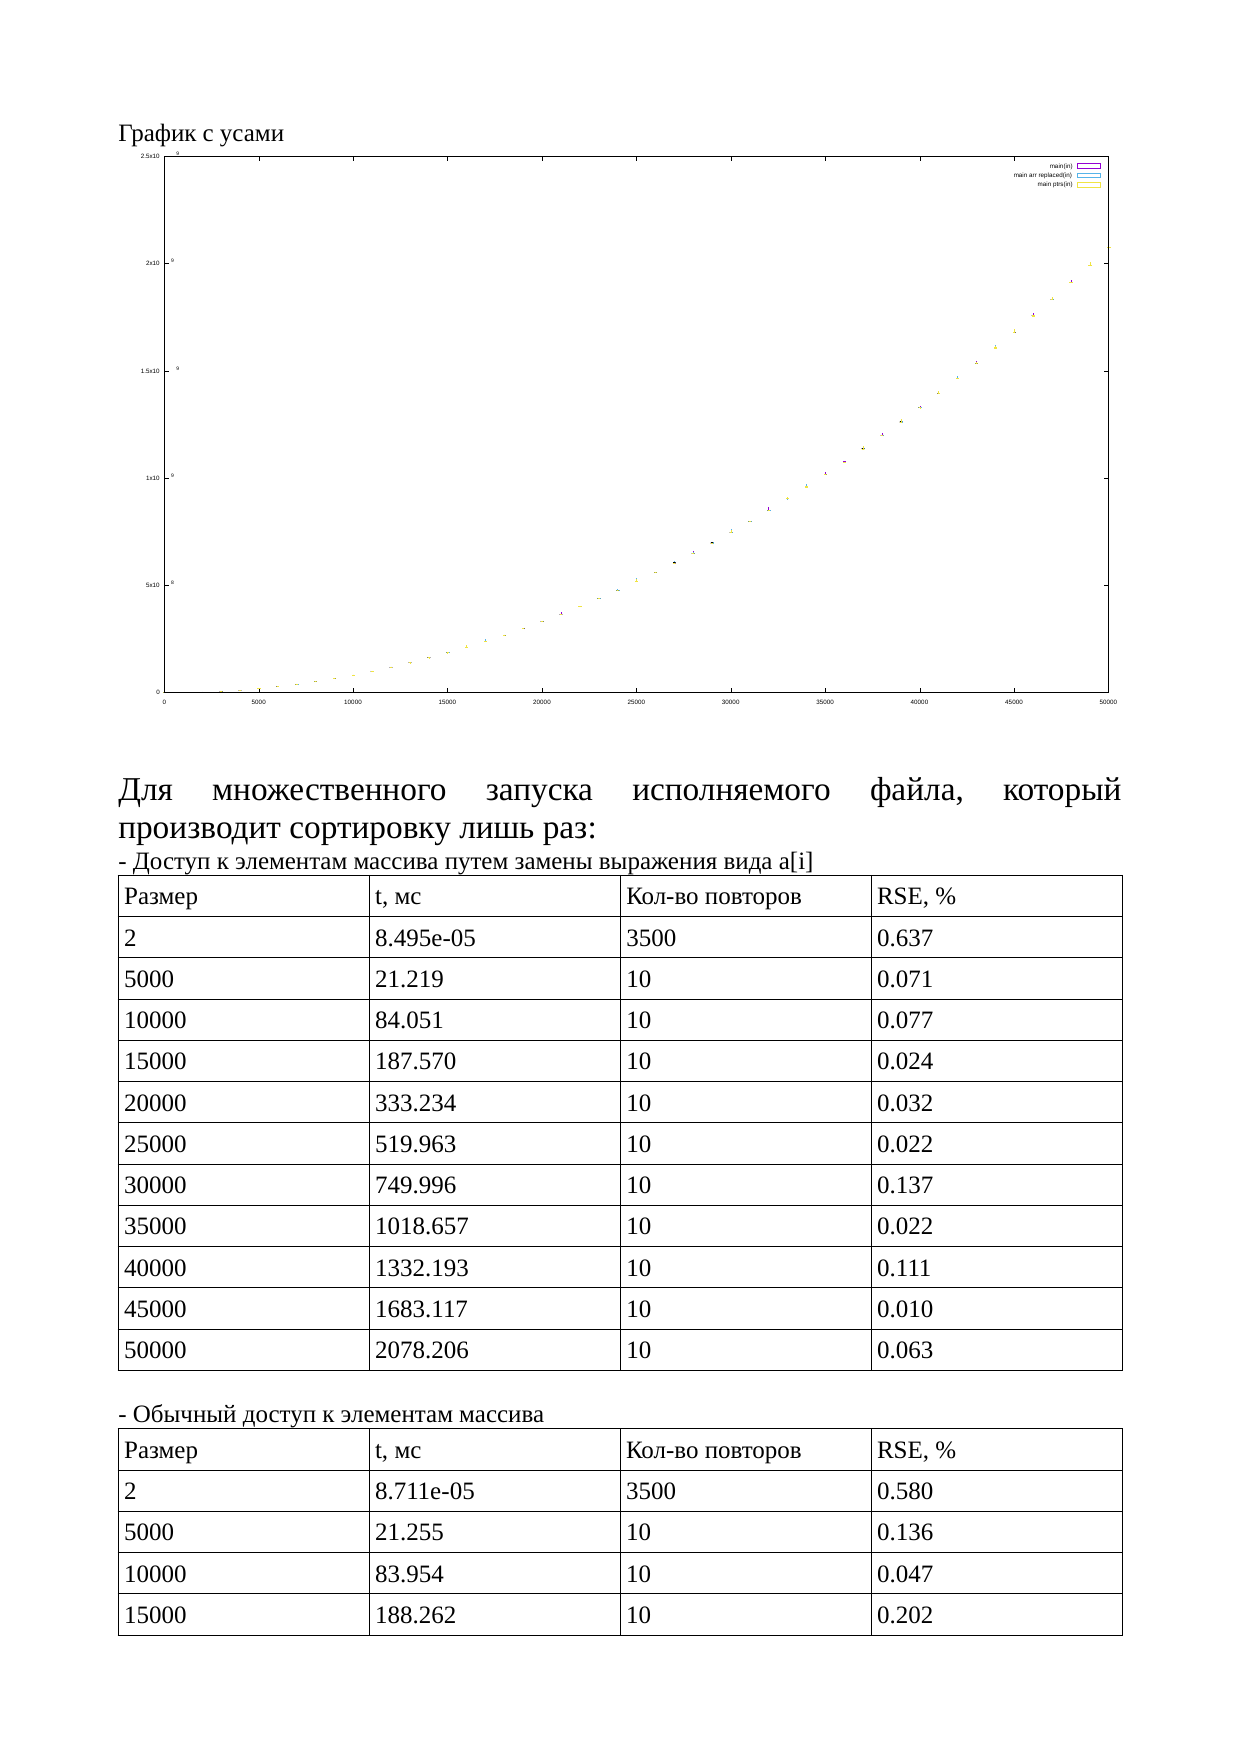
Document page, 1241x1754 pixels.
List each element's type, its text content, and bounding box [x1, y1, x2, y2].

table_cell 187.570 [370, 1041, 620, 1081]
table_header t, мс [370, 1429, 620, 1469]
table_cell 21.255 [370, 1512, 620, 1552]
table_cell 0.111 [872, 1247, 1122, 1287]
table_cell 10 [621, 1512, 871, 1552]
table_cell 10 [621, 1594, 871, 1634]
table_cell 0.637 [872, 917, 1122, 957]
table_header Размер [119, 1429, 369, 1469]
table_cell 0.071 [872, 958, 1122, 998]
table_cell 0.022 [872, 1206, 1122, 1246]
table_cell 0.580 [872, 1471, 1122, 1511]
table_cell 10000 [119, 1553, 369, 1593]
table_cell 0.010 [872, 1288, 1122, 1328]
table_header t, мс [370, 876, 620, 916]
table_cell 10000 [119, 1000, 369, 1040]
table_cell 10 [621, 1288, 871, 1328]
table_cell 3500 [621, 917, 871, 957]
table_cell 1683.117 [370, 1288, 620, 1328]
table_cell 1332.193 [370, 1247, 620, 1287]
table_cell 45000 [119, 1288, 369, 1328]
table_cell 10 [621, 1330, 871, 1370]
table_cell 0.032 [872, 1082, 1122, 1122]
table_cell 21.219 [370, 958, 620, 998]
table_cell 8.711e-05 [370, 1471, 620, 1511]
table_cell 10 [621, 1247, 871, 1287]
table_cell 2078.206 [370, 1330, 620, 1370]
table_cell 84.051 [370, 1000, 620, 1040]
table_cell 20000 [119, 1082, 369, 1122]
table_cell 519.963 [370, 1123, 620, 1163]
table_cell 2 [119, 1471, 369, 1511]
text Для множественного запуска исполняемого файла, который производит сортировку лишь раз: [118, 769, 1122, 846]
table_cell 15000 [119, 1041, 369, 1081]
table_cell 0.202 [872, 1594, 1122, 1634]
table_cell 1018.657 [370, 1206, 620, 1246]
table_cell 50000 [119, 1330, 369, 1370]
table_cell 83.954 [370, 1553, 620, 1593]
table_header RSE, % [872, 876, 1122, 916]
table_cell 10 [621, 1206, 871, 1246]
table_cell 2 [119, 917, 369, 957]
table_cell 5000 [119, 1512, 369, 1552]
table_header Кол-во повторов [621, 1429, 871, 1469]
table_cell 10 [621, 1123, 871, 1163]
table_cell 10 [621, 958, 871, 998]
table_cell 0.077 [872, 1000, 1122, 1040]
table_cell 15000 [119, 1594, 369, 1634]
table_cell 0.063 [872, 1330, 1122, 1370]
table_cell 25000 [119, 1123, 369, 1163]
table_cell 749.996 [370, 1165, 620, 1205]
table_cell 10 [621, 1000, 871, 1040]
table_cell 10 [621, 1041, 871, 1081]
table_cell 10 [621, 1165, 871, 1205]
table_cell 0.047 [872, 1553, 1122, 1593]
text - Доступ к элементам массива путем замены выражения вида a[i] [118, 846, 1122, 875]
text - Обычный доступ к элементам массива [118, 1399, 1122, 1428]
table_cell 0.024 [872, 1041, 1122, 1081]
table_cell 35000 [119, 1206, 369, 1246]
table_header RSE, % [872, 1429, 1122, 1469]
table_header Кол-во повторов [621, 876, 871, 916]
table_cell 30000 [119, 1165, 369, 1205]
table_cell 0.137 [872, 1165, 1122, 1205]
table_cell 0.136 [872, 1512, 1122, 1552]
table_cell 5000 [119, 958, 369, 998]
table_cell 8.495e-05 [370, 917, 620, 957]
text График с усами [118, 118, 1122, 147]
table_cell 3500 [621, 1471, 871, 1511]
table_cell 40000 [119, 1247, 369, 1287]
table_header Размер [119, 876, 369, 916]
table_cell 188.262 [370, 1594, 620, 1634]
table_cell 0.022 [872, 1123, 1122, 1163]
table_cell 10 [621, 1553, 871, 1593]
table_cell 333.234 [370, 1082, 620, 1122]
table_cell 10 [621, 1082, 871, 1122]
